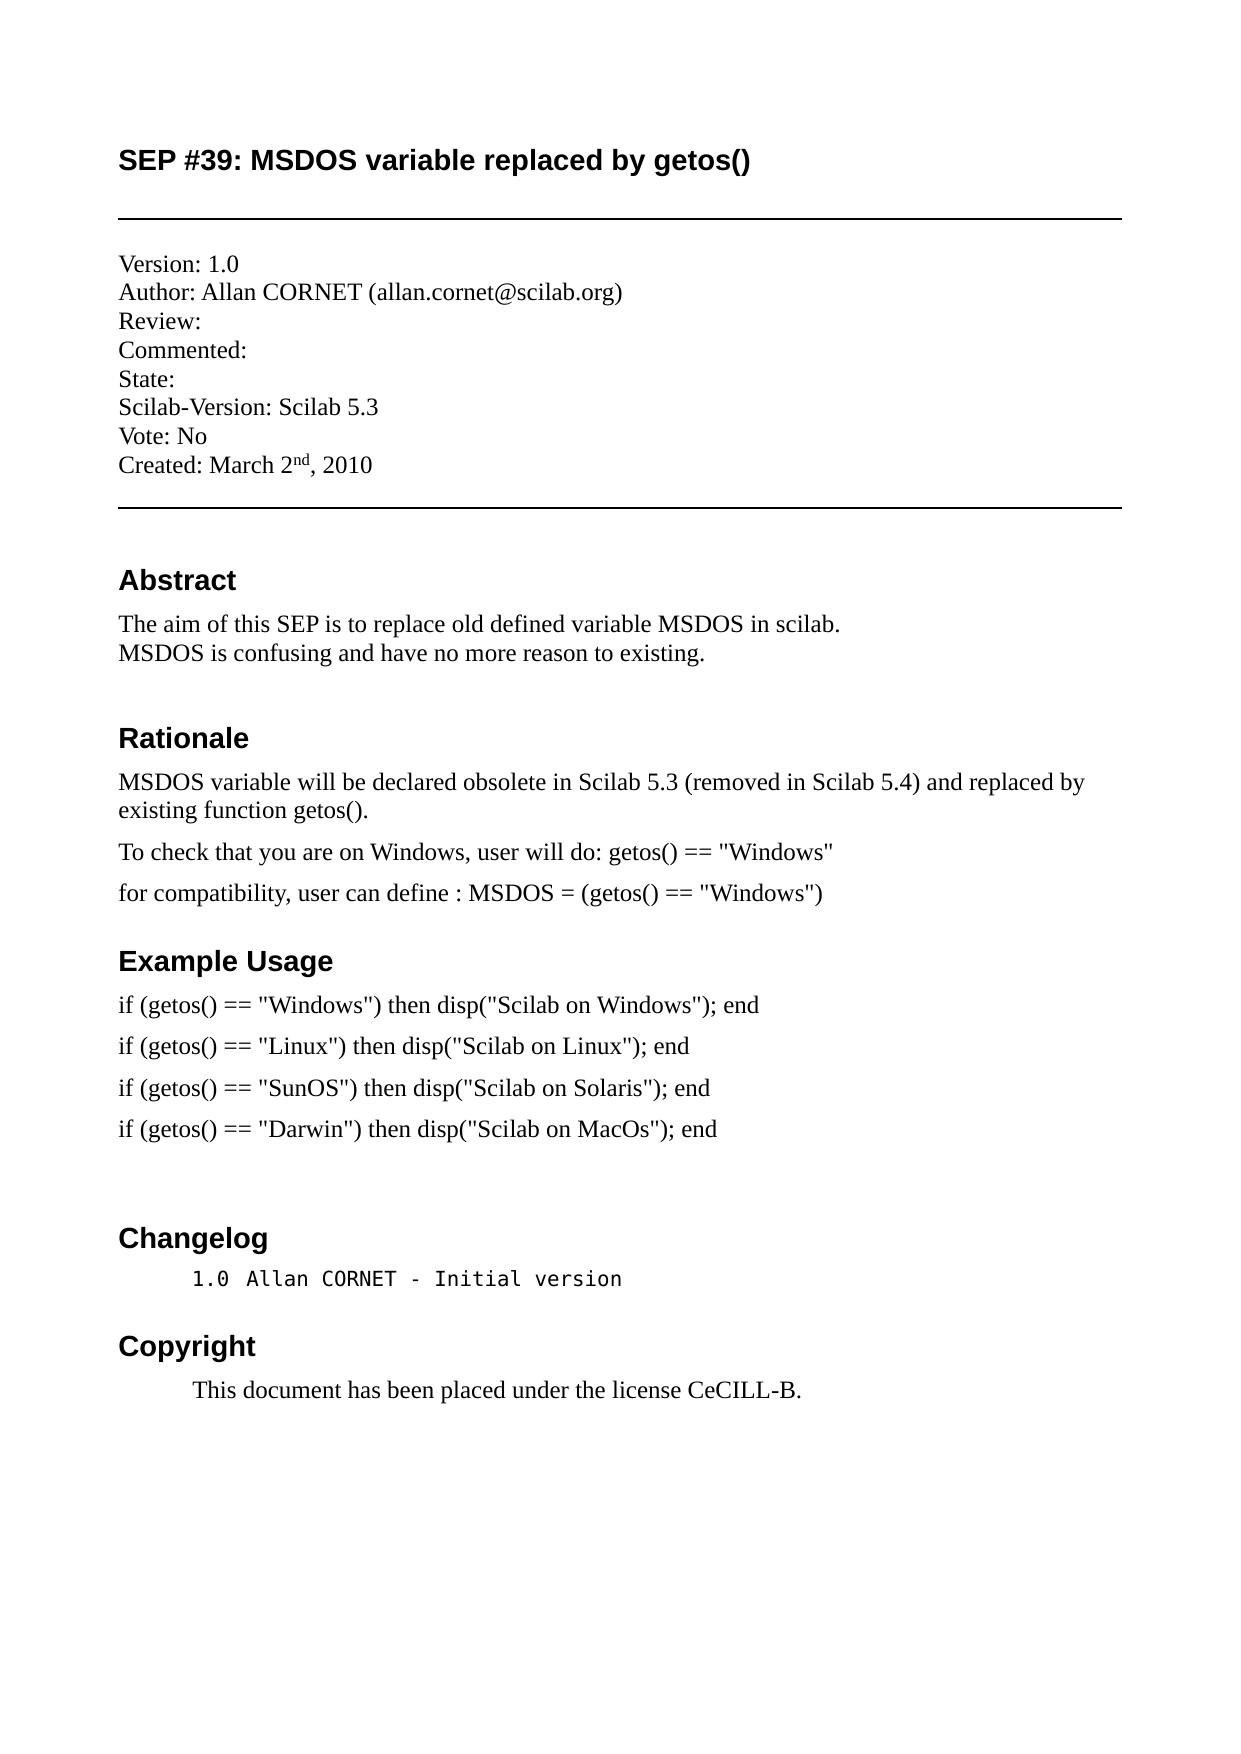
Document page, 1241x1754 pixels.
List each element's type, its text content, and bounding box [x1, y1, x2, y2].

text MSDOS variable will be declared obsolete in Scilab 5.3 (removed in Scilab 5.4) and replaced by existing function getos(). [118, 767, 1122, 824]
subtitle Changelog [118, 1221, 1122, 1255]
text This document has been placed under the license CeCILL-B. [118, 1375, 1122, 1404]
text To check that you are on Windows, user will do: getos() == "Windows" [118, 837, 1122, 865]
text Author: Allan CORNET (allan.cornet@scilab.org) [118, 277, 1122, 306]
text State: [118, 364, 1122, 392]
text Created: March 2nd, 2010 [118, 450, 1122, 479]
text Vote: No [118, 421, 1122, 450]
text if (getos() == "Linux") then disp("Scilab on Linux"); end [118, 1031, 1122, 1060]
text Scilab-Version: Scilab 5.3 [118, 392, 1122, 421]
subtitle SEP #39: MSDOS variable replaced by getos() [118, 143, 1122, 177]
text The aim of this SEP is to replace old defined variable MSDOS in scilab. [118, 609, 1122, 638]
text for compatibility, user can define : MSDOS = (getos() == "Windows") [118, 878, 1122, 907]
text MSDOS is confusing and have no more reason to existing. [118, 638, 1122, 667]
subtitle Abstract [118, 563, 1122, 597]
subtitle Rationale [118, 721, 1122, 754]
text if (getos() == "Darwin") then disp("Scilab on MacOs"); end [118, 1114, 1122, 1143]
text if (getos() == "SunOS") then disp("Scilab on Solaris"); end [118, 1073, 1122, 1101]
subtitle Example Usage [118, 944, 1122, 978]
list Allan CORNET - Initial version [192, 1267, 1122, 1292]
text if (getos() == "Windows") then disp("Scilab on Windows"); end [118, 990, 1122, 1019]
text Review: [118, 306, 1122, 335]
text Commented: [118, 335, 1122, 364]
subtitle Copyright [118, 1329, 1122, 1363]
